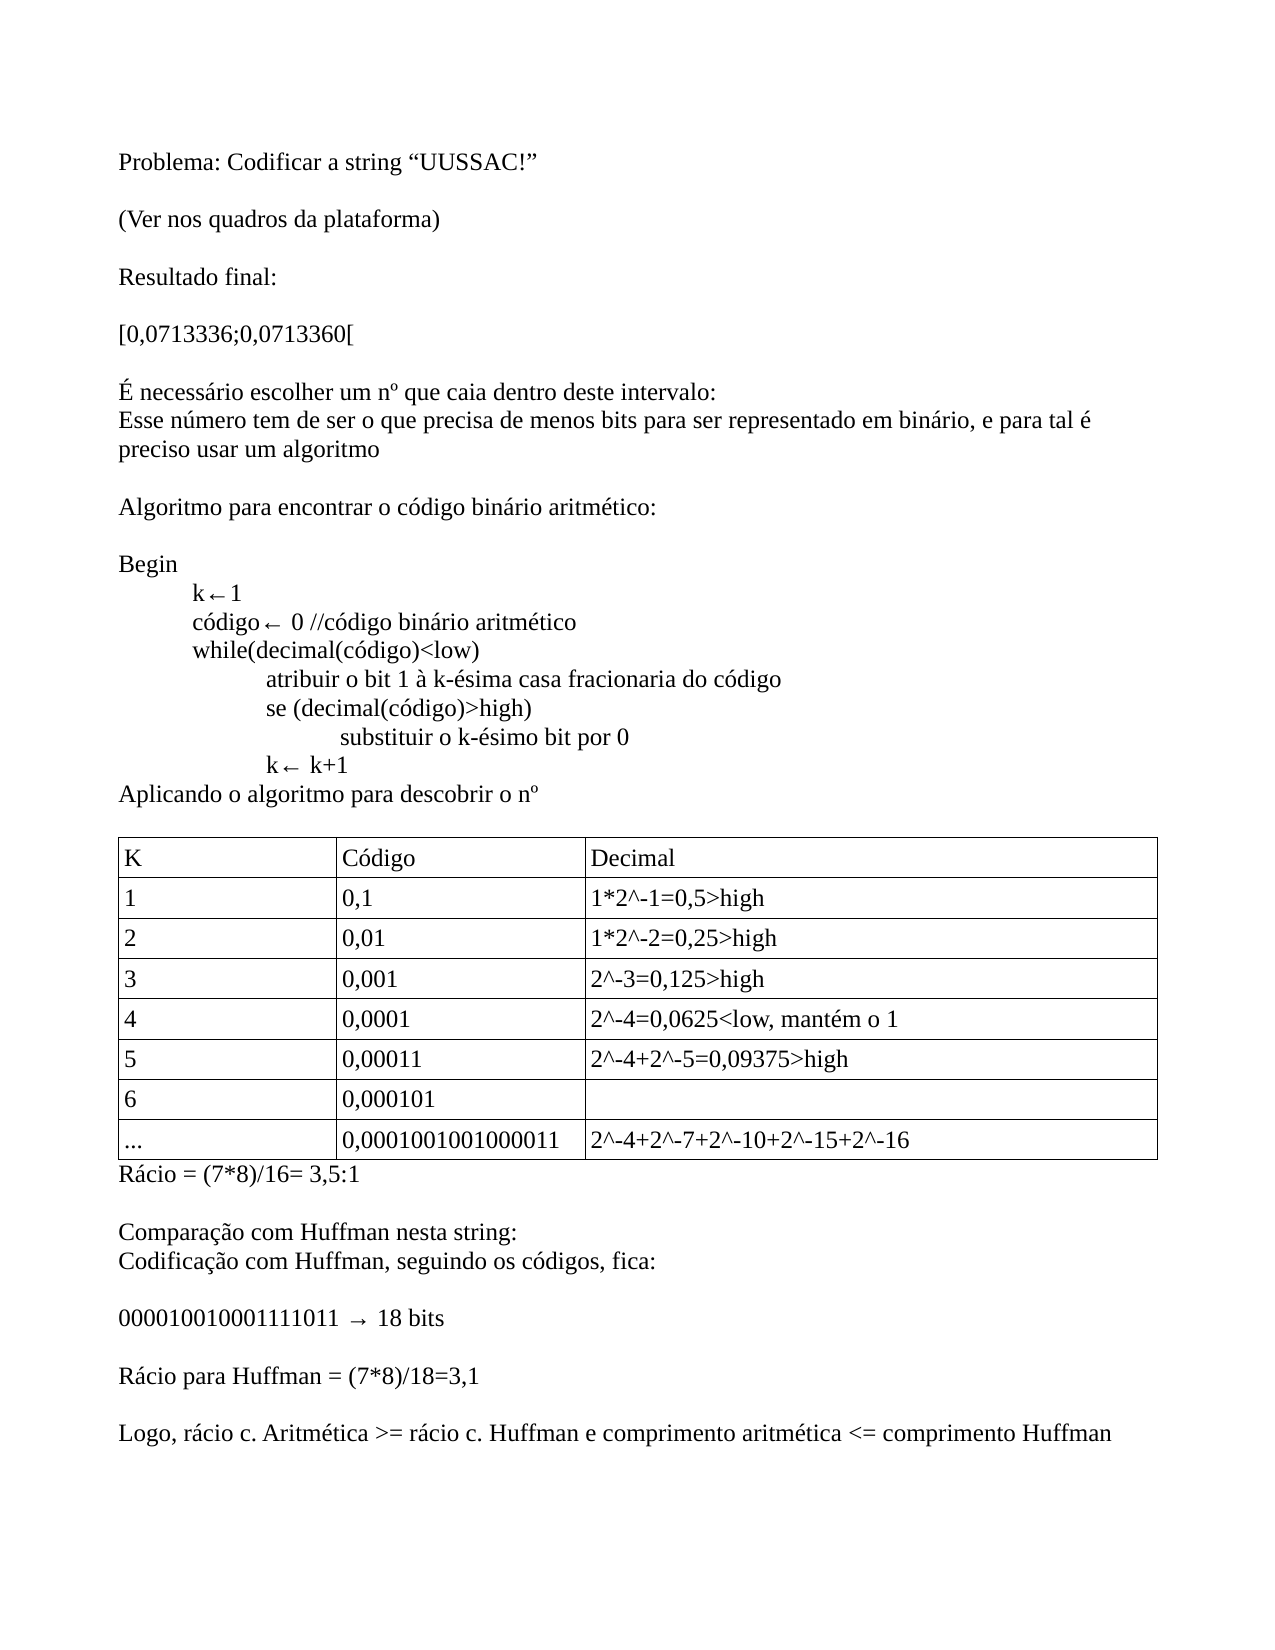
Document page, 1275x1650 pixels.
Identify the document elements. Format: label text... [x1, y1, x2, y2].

text Esse número tem de ser o que precisa de menos bits para ser representado em binário, e para tal é preciso usar um algoritmo [118, 406, 1157, 463]
table_cell 0,0001 [337, 999, 585, 1038]
text Rácio = (7*8)/16= 3,5:1 [118, 1160, 1157, 1188]
text Logo, rácio c. Aritmética >= rácio c. Huffman e comprimento aritmética <= comprimento Huffman [118, 1418, 1157, 1447]
text se (decimal(código)>high) [118, 693, 1157, 722]
table_header Decimal [586, 838, 1157, 877]
text Comparação com Huffman nesta string: [118, 1217, 1157, 1246]
text Aplicando o algoritmo para descobrir o nº [118, 779, 1157, 808]
text atribuir o bit 1 à k-ésima casa fracionaria do código [118, 664, 1157, 693]
text Codificação com Huffman, seguindo os códigos, fica: [118, 1246, 1157, 1274]
text Problema: Codificar a string “UUSSAC!” [118, 147, 1157, 176]
table_cell 1*2^-1=0,5>high [586, 878, 1157, 917]
text Rácio para Huffman = (7*8)/18=3,1 [118, 1361, 1157, 1389]
table_header Código [337, 838, 585, 877]
table_cell [586, 1080, 1157, 1119]
text k←1 [118, 578, 1157, 607]
text Begin [118, 549, 1157, 578]
table_cell 0,0001001001000011 [337, 1120, 585, 1159]
table_cell ... [119, 1120, 336, 1159]
text É necessário escolher um nº que caia dentro deste intervalo: [118, 377, 1157, 406]
table_cell 0,001 [337, 959, 585, 998]
table_cell 0,01 [337, 919, 585, 958]
text Algoritmo para encontrar o código binário aritmético: [118, 492, 1157, 521]
table_cell 4 [119, 999, 336, 1038]
table_cell 2^-4+2^-5=0,09375>high [586, 1040, 1157, 1079]
text código← 0 //código binário aritmético [118, 607, 1157, 636]
text while(decimal(código)<low) [118, 636, 1157, 664]
table_cell 1 [119, 878, 336, 917]
table_header K [119, 838, 336, 877]
table_cell 2 [119, 919, 336, 958]
table_cell 6 [119, 1080, 336, 1119]
table_cell 5 [119, 1040, 336, 1079]
text Resultado final: [118, 262, 1157, 291]
text [0,0713336;0,0713360[ [118, 319, 1157, 348]
table_cell 0,1 [337, 878, 585, 917]
table_cell 0,000101 [337, 1080, 585, 1119]
table_cell 2^-4+2^-7+2^-10+2^-15+2^-16 [586, 1120, 1157, 1159]
text substituir o k-ésimo bit por 0 [118, 722, 1157, 751]
text 000010010001111011 → 18 bits [118, 1303, 1157, 1332]
table_cell 2^-3=0,125>high [586, 959, 1157, 998]
text k← k+1 [118, 751, 1157, 779]
table_cell 3 [119, 959, 336, 998]
table_cell 2^-4=0,0625<low, mantém o 1 [586, 999, 1157, 1038]
text (Ver nos quadros da plataforma) [118, 204, 1157, 233]
table_cell 1*2^-2=0,25>high [586, 919, 1157, 958]
table_cell 0,00011 [337, 1040, 585, 1079]
